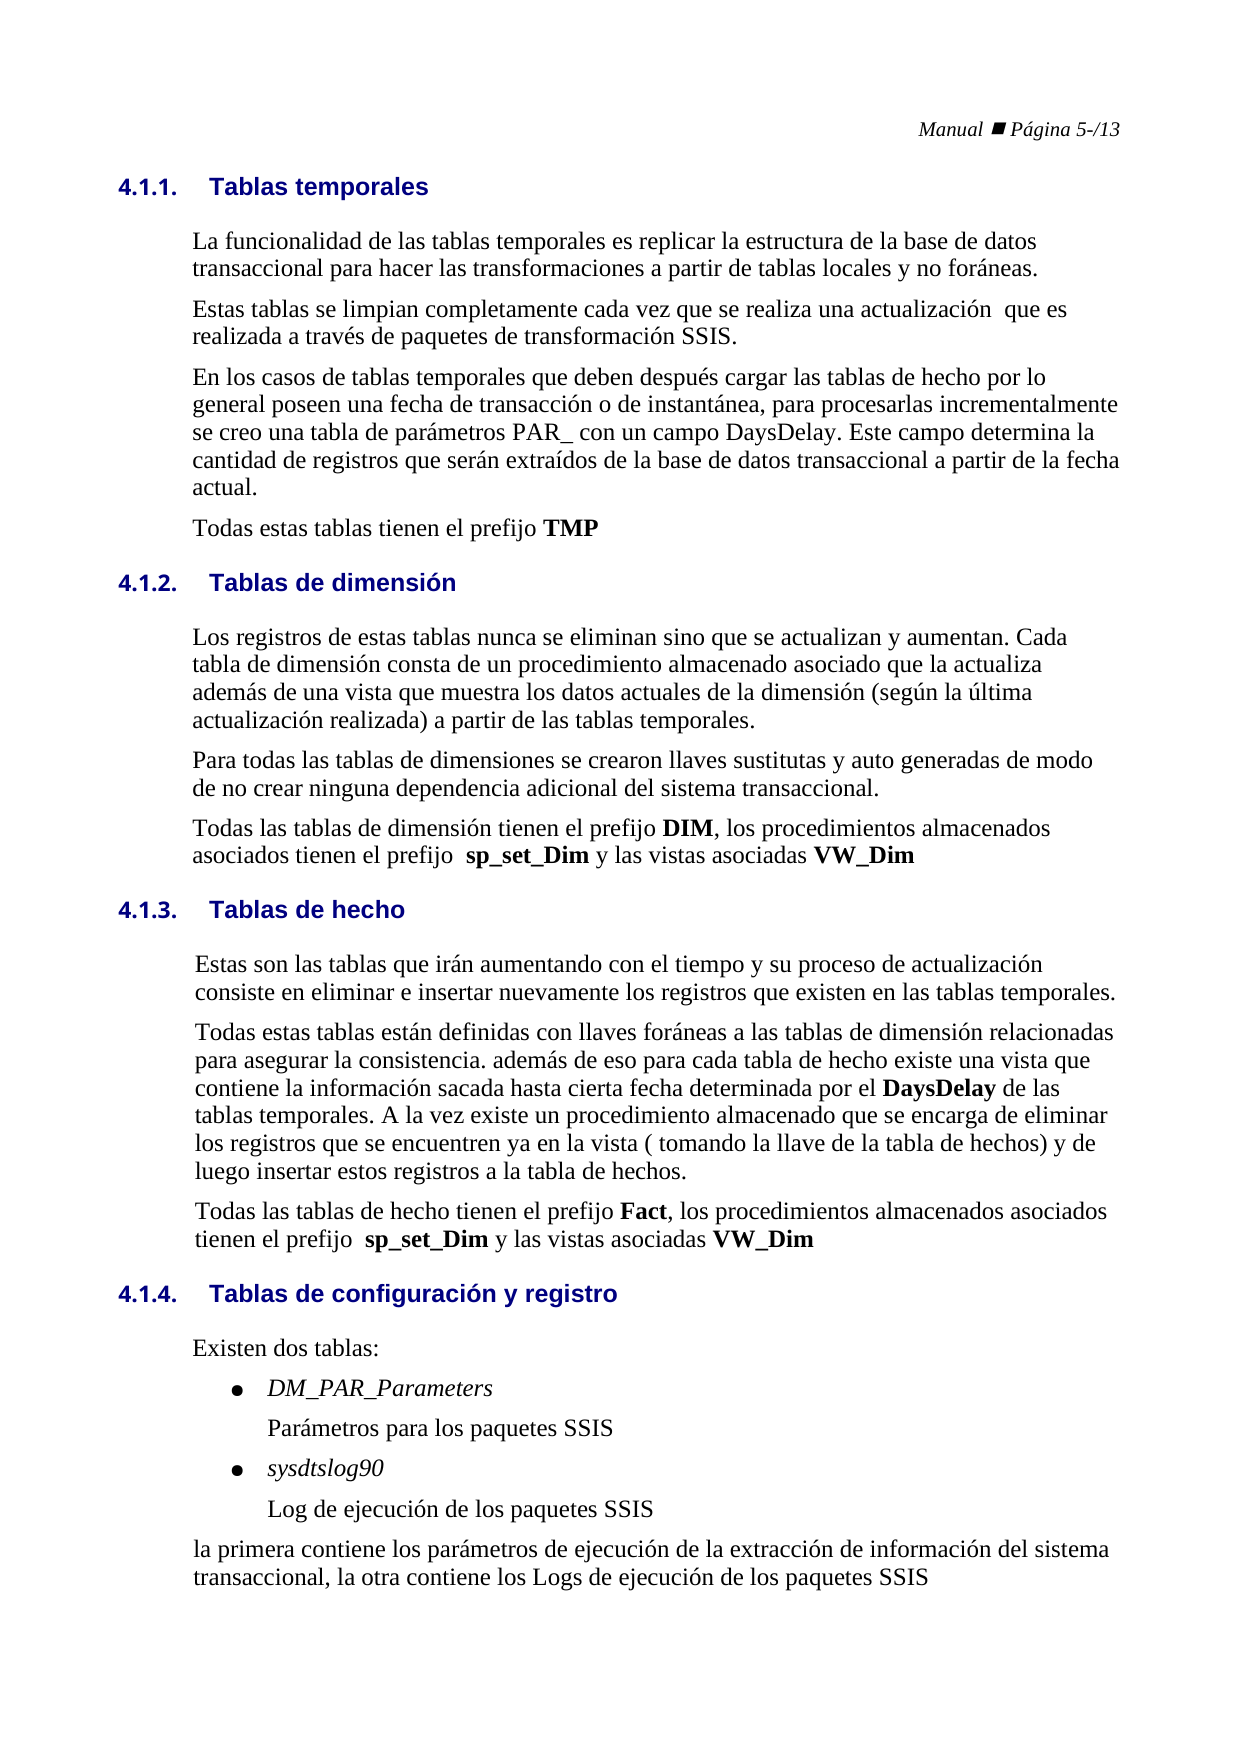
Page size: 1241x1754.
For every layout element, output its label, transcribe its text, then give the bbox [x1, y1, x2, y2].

text Estas tablas se limpian completamente cada vez que se realiza una actualización que es realizada a través de paquetes de transformación SSIS. [192, 295, 1122, 350]
list Todas estas tablas están definidas con llaves foráneas a las tablas de dimensión relacionadas para asegurar la consistencia. además de eso para cada tabla de hecho existe una vista que contiene la información sacada hasta cierta fecha determinada por el DaysDelay de las tablas temporales. A la vez existe un procedimiento almacenado que se encarga de eliminar los registros que se encuentren ya en la vista ( tomando la llave de la tabla de hechos) y de luego insertar estos registros a la tabla de hechos. [104, 1018, 1122, 1185]
list DM_PAR_Parameters [229, 1374, 1122, 1402]
text Existen dos tablas: [192, 1334, 1122, 1362]
list Estas son las tablas que irán aumentando con el tiempo y su proceso de actualización consiste en eliminar e insertar nuevamente los registros que existen en las tablas temporales. [104, 951, 1122, 1006]
text Todas las tablas de dimensión tienen el prefijo DIM, los procedimientos almacenados asociados tienen el prefijo sp_set_Dim y las vistas asociadas VW_Dim [192, 814, 1122, 869]
text Para todas las tablas de dimensiones se crearon llaves sustitutas y auto generadas de modo de no crear ninguna dependencia adicional del sistema transaccional. [192, 746, 1122, 801]
text Todas estas tablas tienen el prefijo TMP [192, 514, 1122, 541]
subtitle Tablas de hecho [118, 894, 1122, 926]
subtitle Tablas temporales [118, 171, 1122, 202]
subtitle Tablas de dimensión [118, 566, 1122, 598]
text La funcionalidad de las tablas temporales es replicar la estructura de la base de datos transaccional para hacer las transformaciones a partir de tablas locales y no foráneas. [192, 227, 1122, 282]
subtitle Tablas de configuración y registro [118, 1278, 1122, 1309]
text Los registros de estas tablas nunca se eliminan sino que se actualizan y aumentan. Cada tabla de dimensión consta de un procedimiento almacenado asociado que la actualiza además de una vista que muestra los datos actuales de la dimensión (según la última actualización realizada) a partir de las tablas temporales. [192, 623, 1122, 733]
list Todas las tablas de hecho tienen el prefijo Fact, los procedimientos almacenados asociados tienen el prefijo sp_set_Dim y las vistas asociadas VW_Dim [104, 1197, 1122, 1253]
list Parámetros para los paquetes SSIS [229, 1414, 1122, 1442]
list sysdtslog90 [229, 1454, 1122, 1482]
text En los casos de tablas temporales que deben después cargar las tablas de hecho por lo general poseen una fecha de transacción o de instantánea, para procesarlas incrementalmente se creo una tabla de parámetros PAR_ con un campo DaysDelay. Este campo determina la cantidad de registros que serán extraídos de la base de datos transaccional a partir de la fecha actual. [192, 363, 1122, 501]
list la primera contiene los parámetros de ejecución de la extracción de información del sistema transaccional, la otra contiene los Logs de ejecución de los paquetes SSIS [156, 1535, 1122, 1590]
list Log de ejecución de los paquetes SSIS [229, 1495, 1122, 1522]
